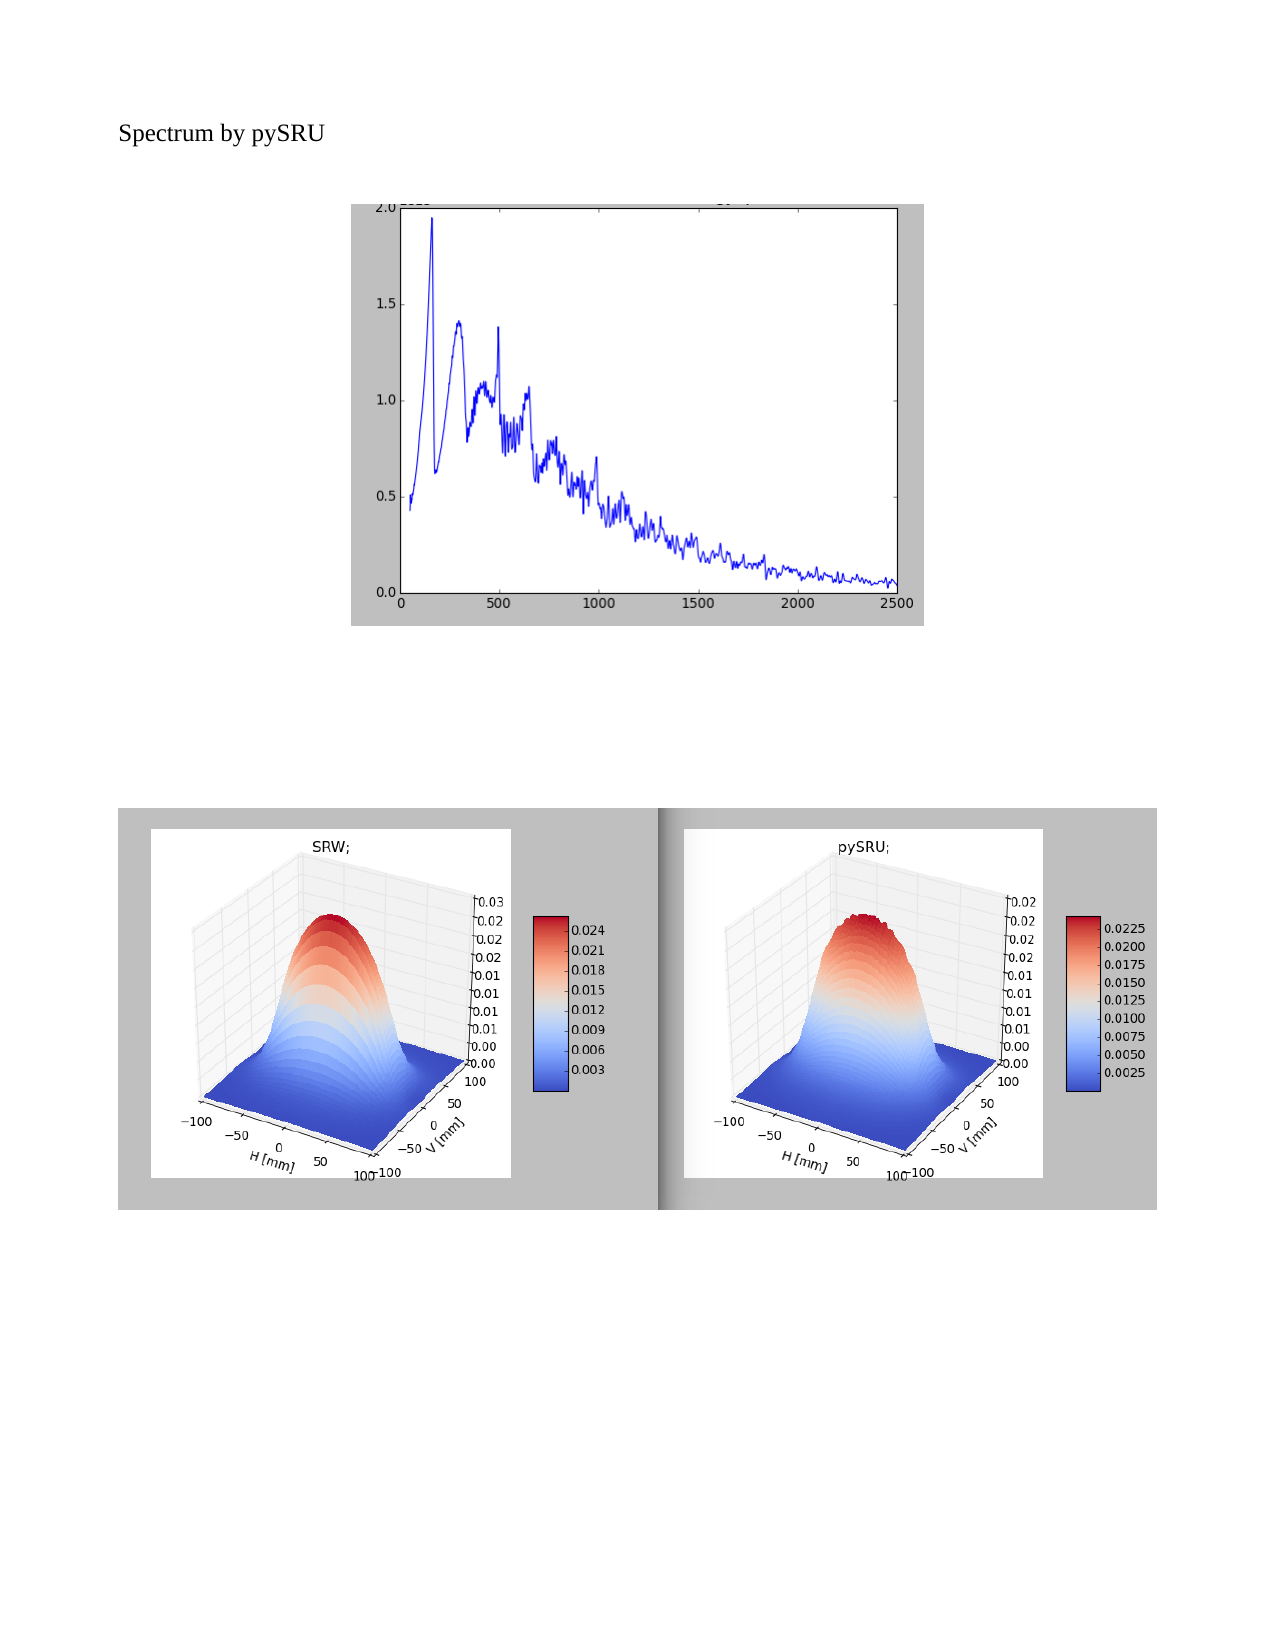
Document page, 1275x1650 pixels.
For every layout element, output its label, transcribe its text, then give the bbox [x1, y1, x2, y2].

picture [118, 808, 1157, 1210]
picture [351, 204, 924, 626]
text Spectrum by pySRU [118, 118, 1157, 147]
